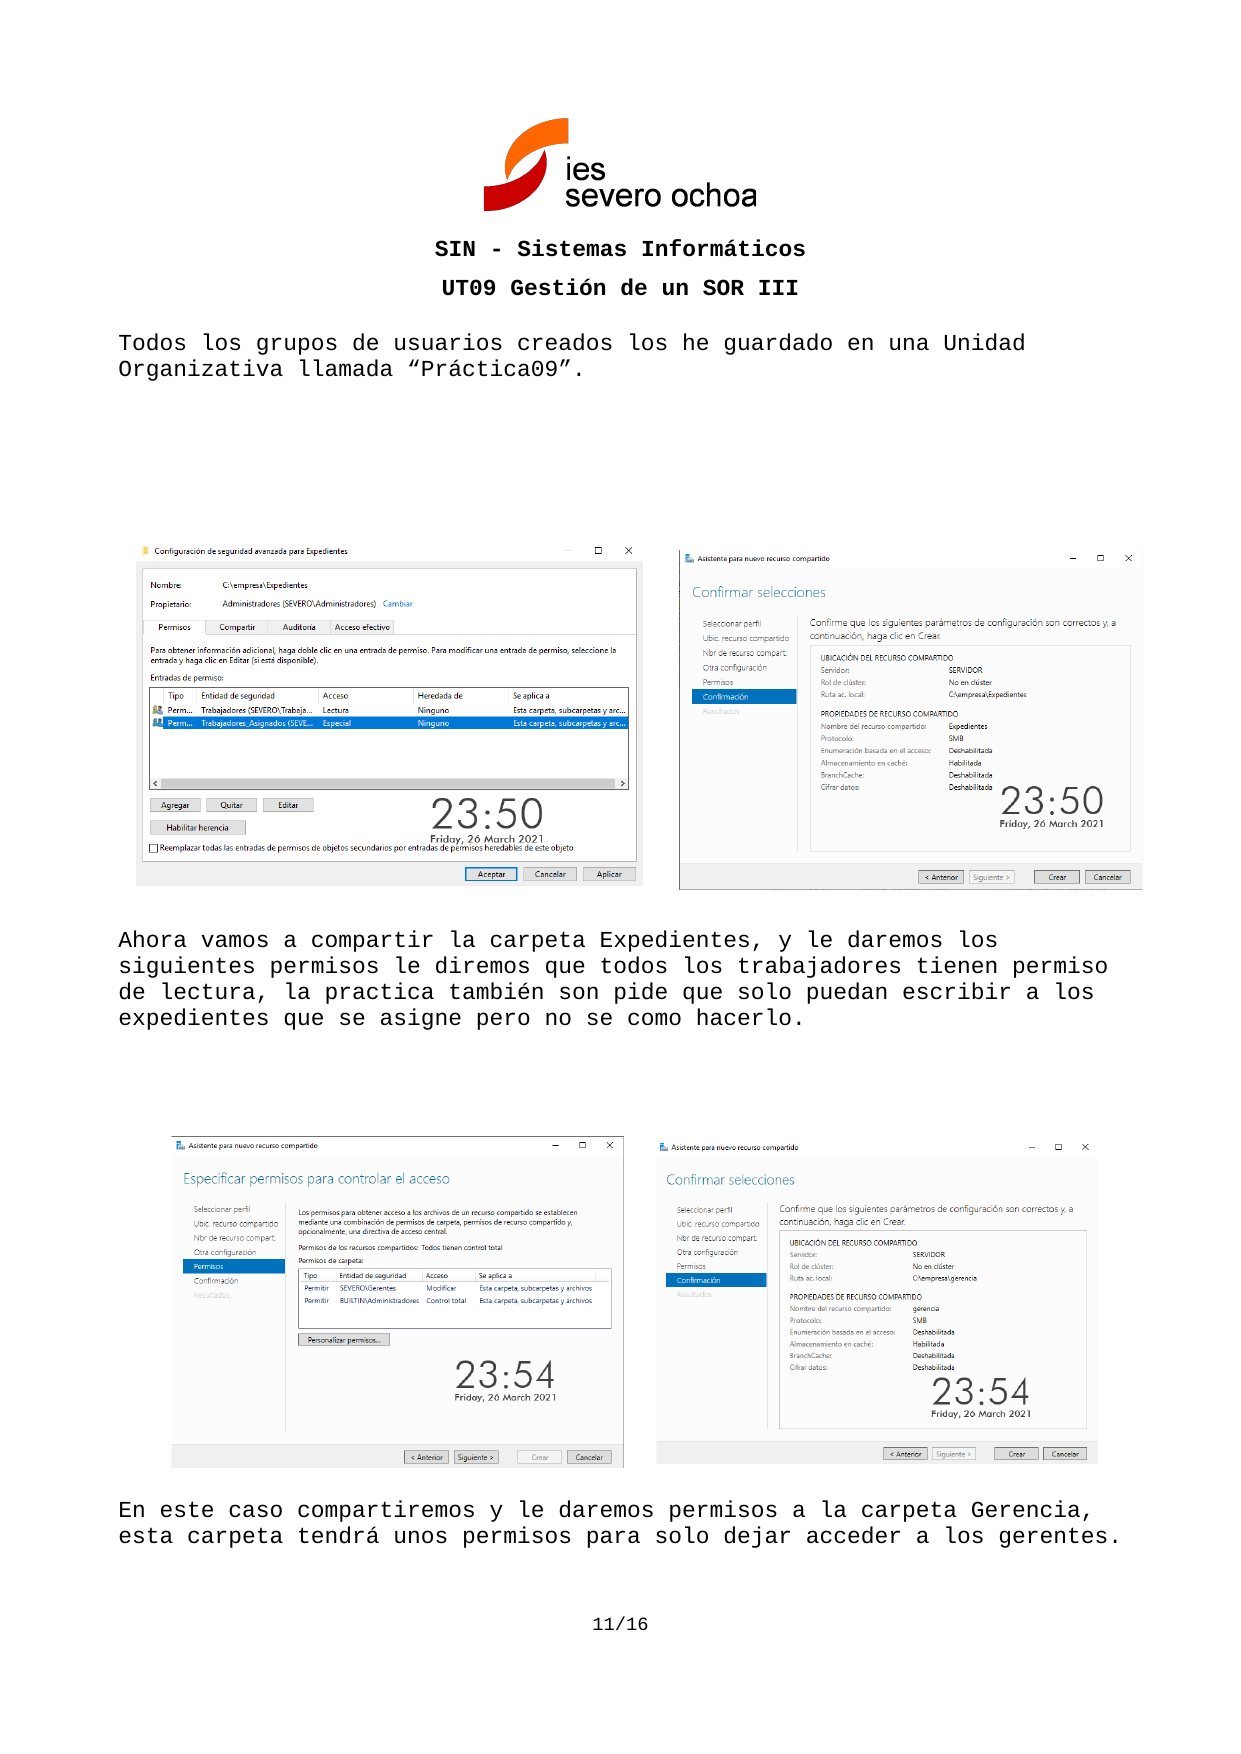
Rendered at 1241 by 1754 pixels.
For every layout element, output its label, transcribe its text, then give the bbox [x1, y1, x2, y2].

picture [483, 118, 757, 211]
text Todos los grupos de usuarios creados los he guardado en una Unidad Organizativa llamada “Práctica09”. [118, 332, 1122, 383]
text Ahora vamos a compartir la carpeta Expedientes, y le daremos los siguientes permisos le diremos que todos los trabajadores tienen permiso de lectura, la practica también son pide que solo puedan escribir a los expedientes que se asigne pero no se como hacerlo. [118, 928, 1122, 1032]
text En este caso compartiremos y le daremos permisos a la carpeta Gerencia, esta carpeta tendrá unos permisos para solo dejar acceder a los gerentes. [118, 1499, 1122, 1551]
picture [679, 550, 1143, 890]
picture [136, 541, 643, 886]
picture [171, 1136, 625, 1468]
picture [656, 1140, 1098, 1464]
